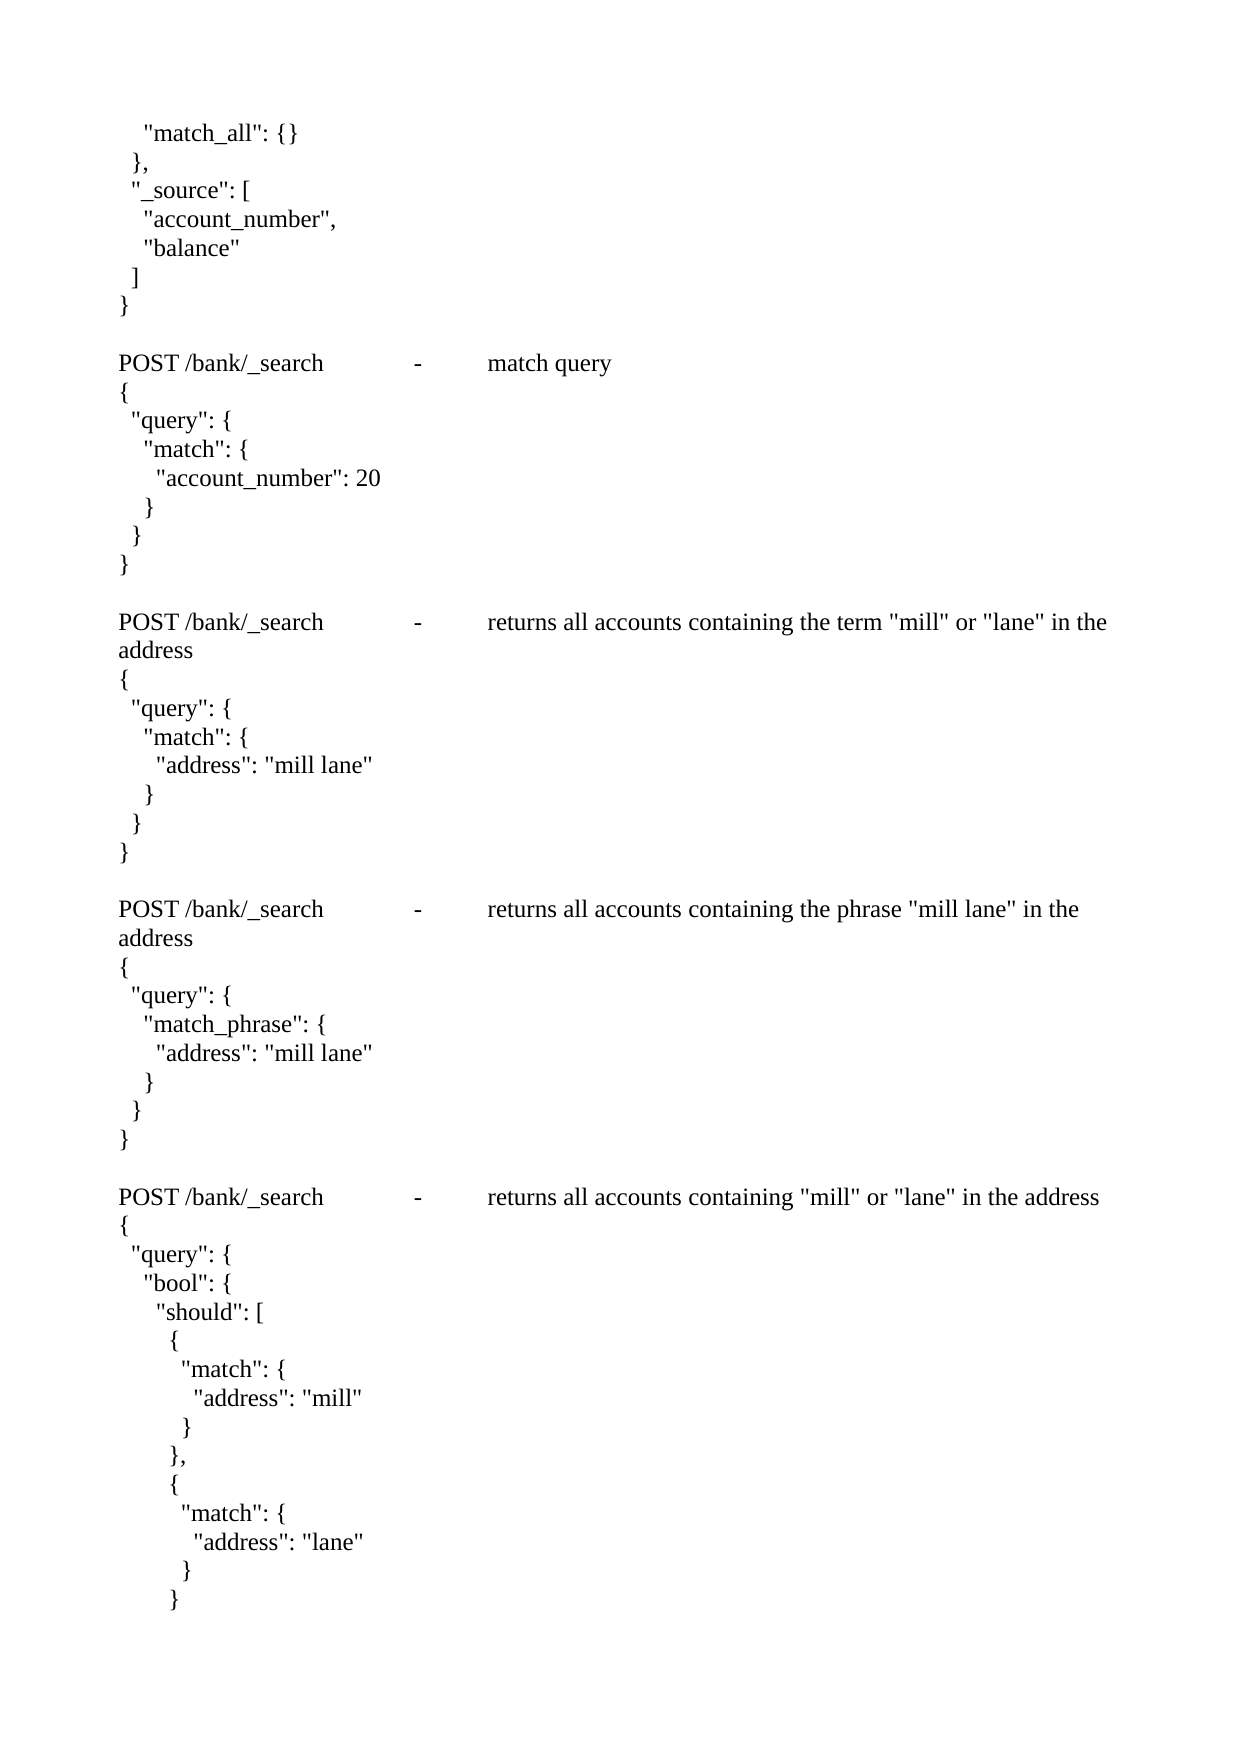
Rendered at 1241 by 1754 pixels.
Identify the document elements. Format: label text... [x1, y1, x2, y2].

text "address": "mill" [118, 1383, 1122, 1412]
text } [118, 549, 1122, 578]
text "match_all": {} [118, 118, 1122, 147]
text } [118, 291, 1122, 319]
text } [118, 1556, 1122, 1584]
text }, [118, 147, 1122, 176]
text "bool": { [118, 1268, 1122, 1297]
text }, [118, 1441, 1122, 1469]
text { [118, 1469, 1122, 1498]
text } [118, 1584, 1122, 1613]
text "address": "mill lane" [118, 1038, 1122, 1067]
text "account_number", [118, 204, 1122, 233]
text "balance" [118, 233, 1122, 262]
text "match": { [118, 1354, 1122, 1383]
text } [118, 1412, 1122, 1441]
text POST /bank/_search - returns all accounts containing the term "mill" or "lane" in the address [118, 607, 1122, 664]
text } [118, 1096, 1122, 1124]
text } [118, 1124, 1122, 1153]
text "match": { [118, 722, 1122, 751]
text "match_phrase": { [118, 1009, 1122, 1038]
text } [118, 492, 1122, 521]
text "query": { [118, 1239, 1122, 1268]
text } [118, 779, 1122, 808]
text "match": { [118, 1498, 1122, 1527]
text "account_number": 20 [118, 463, 1122, 492]
text "should": [ [118, 1297, 1122, 1326]
text ] [118, 262, 1122, 291]
text "query": { [118, 406, 1122, 434]
text POST /bank/_search - returns all accounts containing "mill" or "lane" in the address [118, 1182, 1122, 1211]
text { [118, 952, 1122, 981]
text POST /bank/_search - returns all accounts containing the phrase "mill lane" in the address [118, 894, 1122, 952]
text "address": "lane" [118, 1527, 1122, 1556]
text "query": { [118, 693, 1122, 722]
text "query": { [118, 981, 1122, 1009]
text } [118, 808, 1122, 837]
text { [118, 377, 1122, 406]
text { [118, 664, 1122, 693]
text "address": "mill lane" [118, 751, 1122, 779]
text { [118, 1326, 1122, 1354]
text } [118, 1067, 1122, 1096]
text POST /bank/_search - match query [118, 348, 1122, 377]
text "_source": [ [118, 176, 1122, 204]
text { [118, 1211, 1122, 1239]
text } [118, 837, 1122, 866]
text "match": { [118, 434, 1122, 463]
text } [118, 521, 1122, 549]
